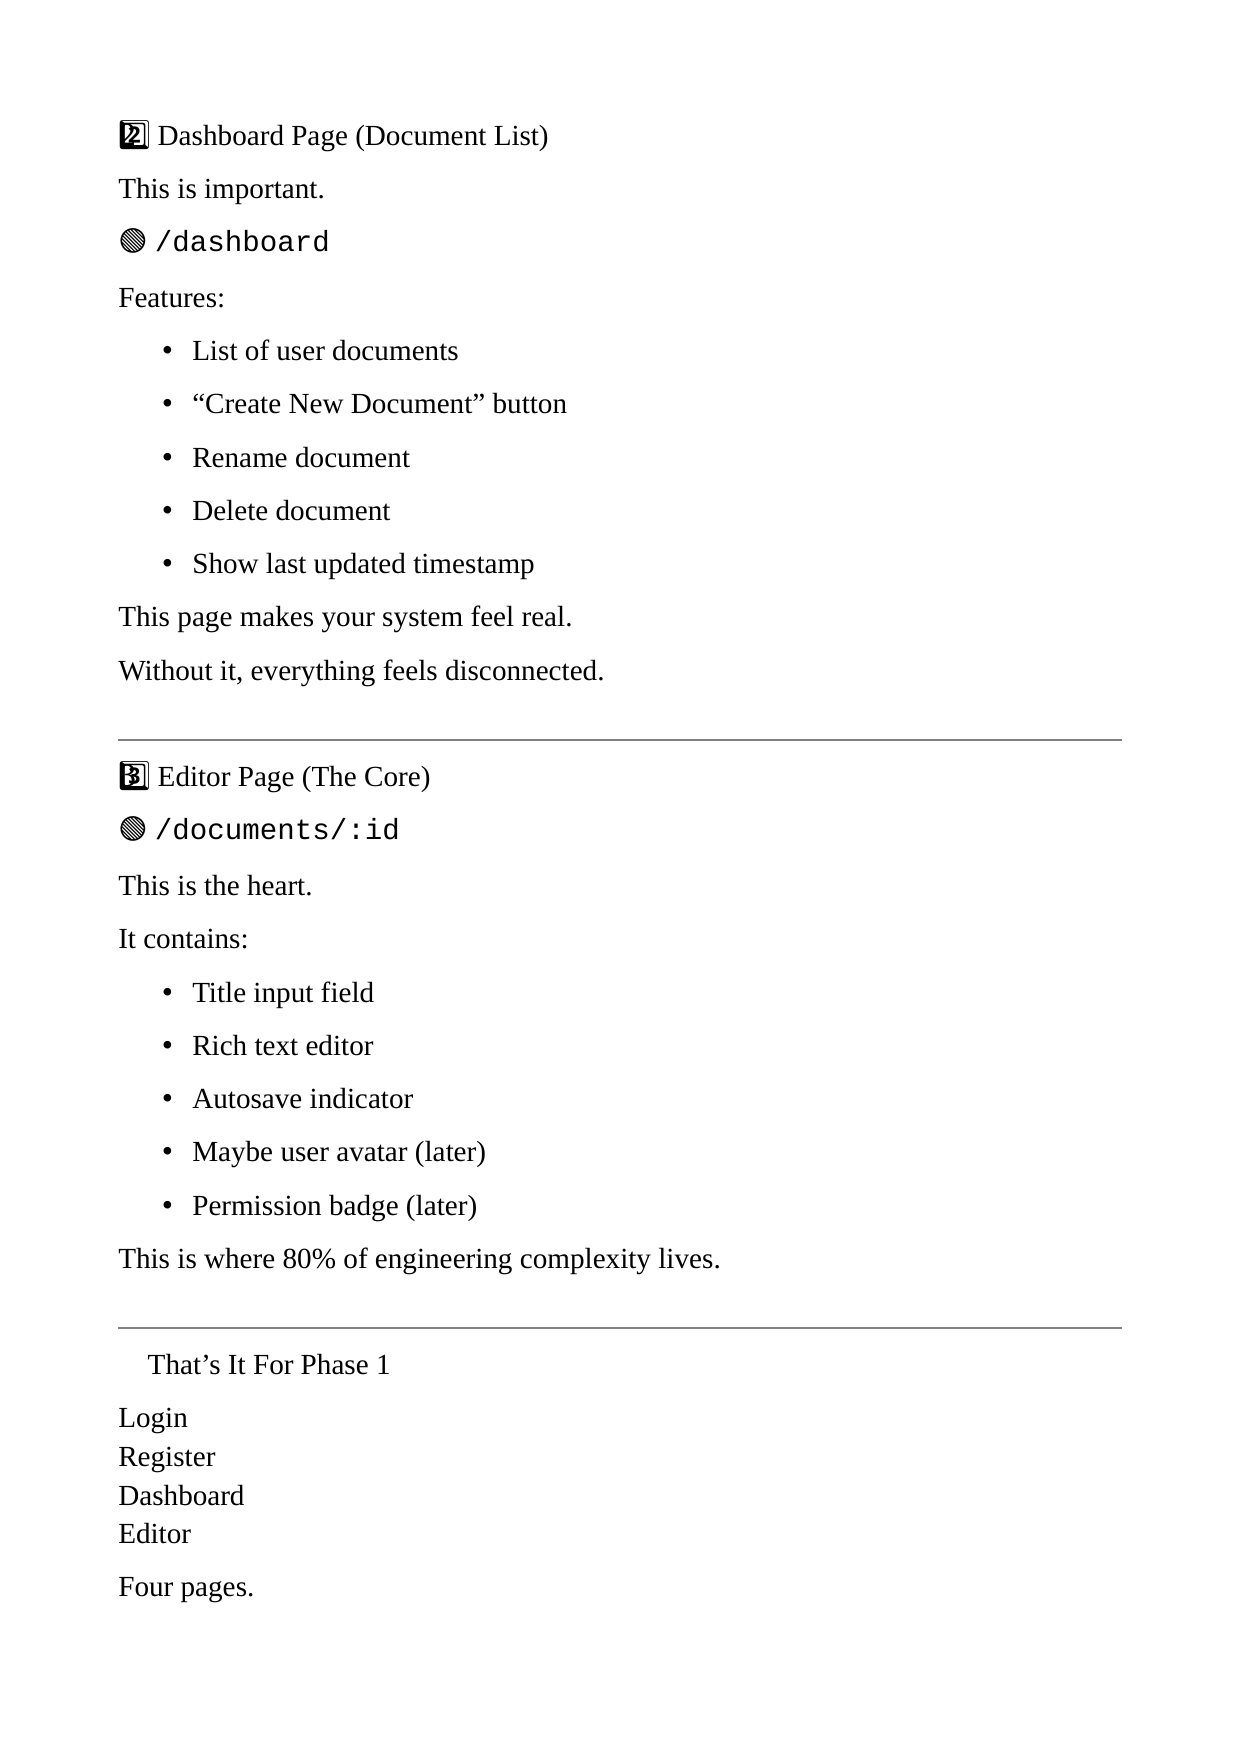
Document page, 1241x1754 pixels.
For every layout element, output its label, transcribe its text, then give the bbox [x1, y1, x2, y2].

list Permission badge (later) [162, 1188, 1122, 1221]
subtitle 🟢 /dashboard [118, 224, 1122, 260]
list Autosave indicator [162, 1081, 1122, 1115]
text This is important. [118, 171, 1122, 205]
list Rich text editor [162, 1028, 1122, 1062]
text This page makes your system feel real. [118, 599, 1122, 633]
text Four pages. [118, 1569, 1122, 1603]
list Show last updated timestamp [162, 546, 1122, 580]
list Title input field [162, 975, 1122, 1008]
subtitle 🌿 That’s It For Phase 1 [118, 1347, 1122, 1381]
text Login Register Dashboard Editor [118, 1401, 1122, 1550]
subtitle 2️⃣ Dashboard Page (Document List) [118, 118, 1122, 152]
text This is the heart. [118, 868, 1122, 902]
list List of user documents [162, 333, 1122, 367]
subtitle 🟢 /documents/:id [118, 812, 1122, 848]
text Without it, everything feels disconnected. [118, 653, 1122, 686]
text It contains: [118, 922, 1122, 955]
text Features: [118, 280, 1122, 314]
list Rename document [162, 440, 1122, 473]
list “Create New Document” button [162, 387, 1122, 420]
text This is where 80% of engineering complexity lives. [118, 1241, 1122, 1274]
list Maybe user avatar (later) [162, 1134, 1122, 1168]
list Delete document [162, 493, 1122, 527]
subtitle 3️⃣ Editor Page (The Core) [118, 759, 1122, 793]
